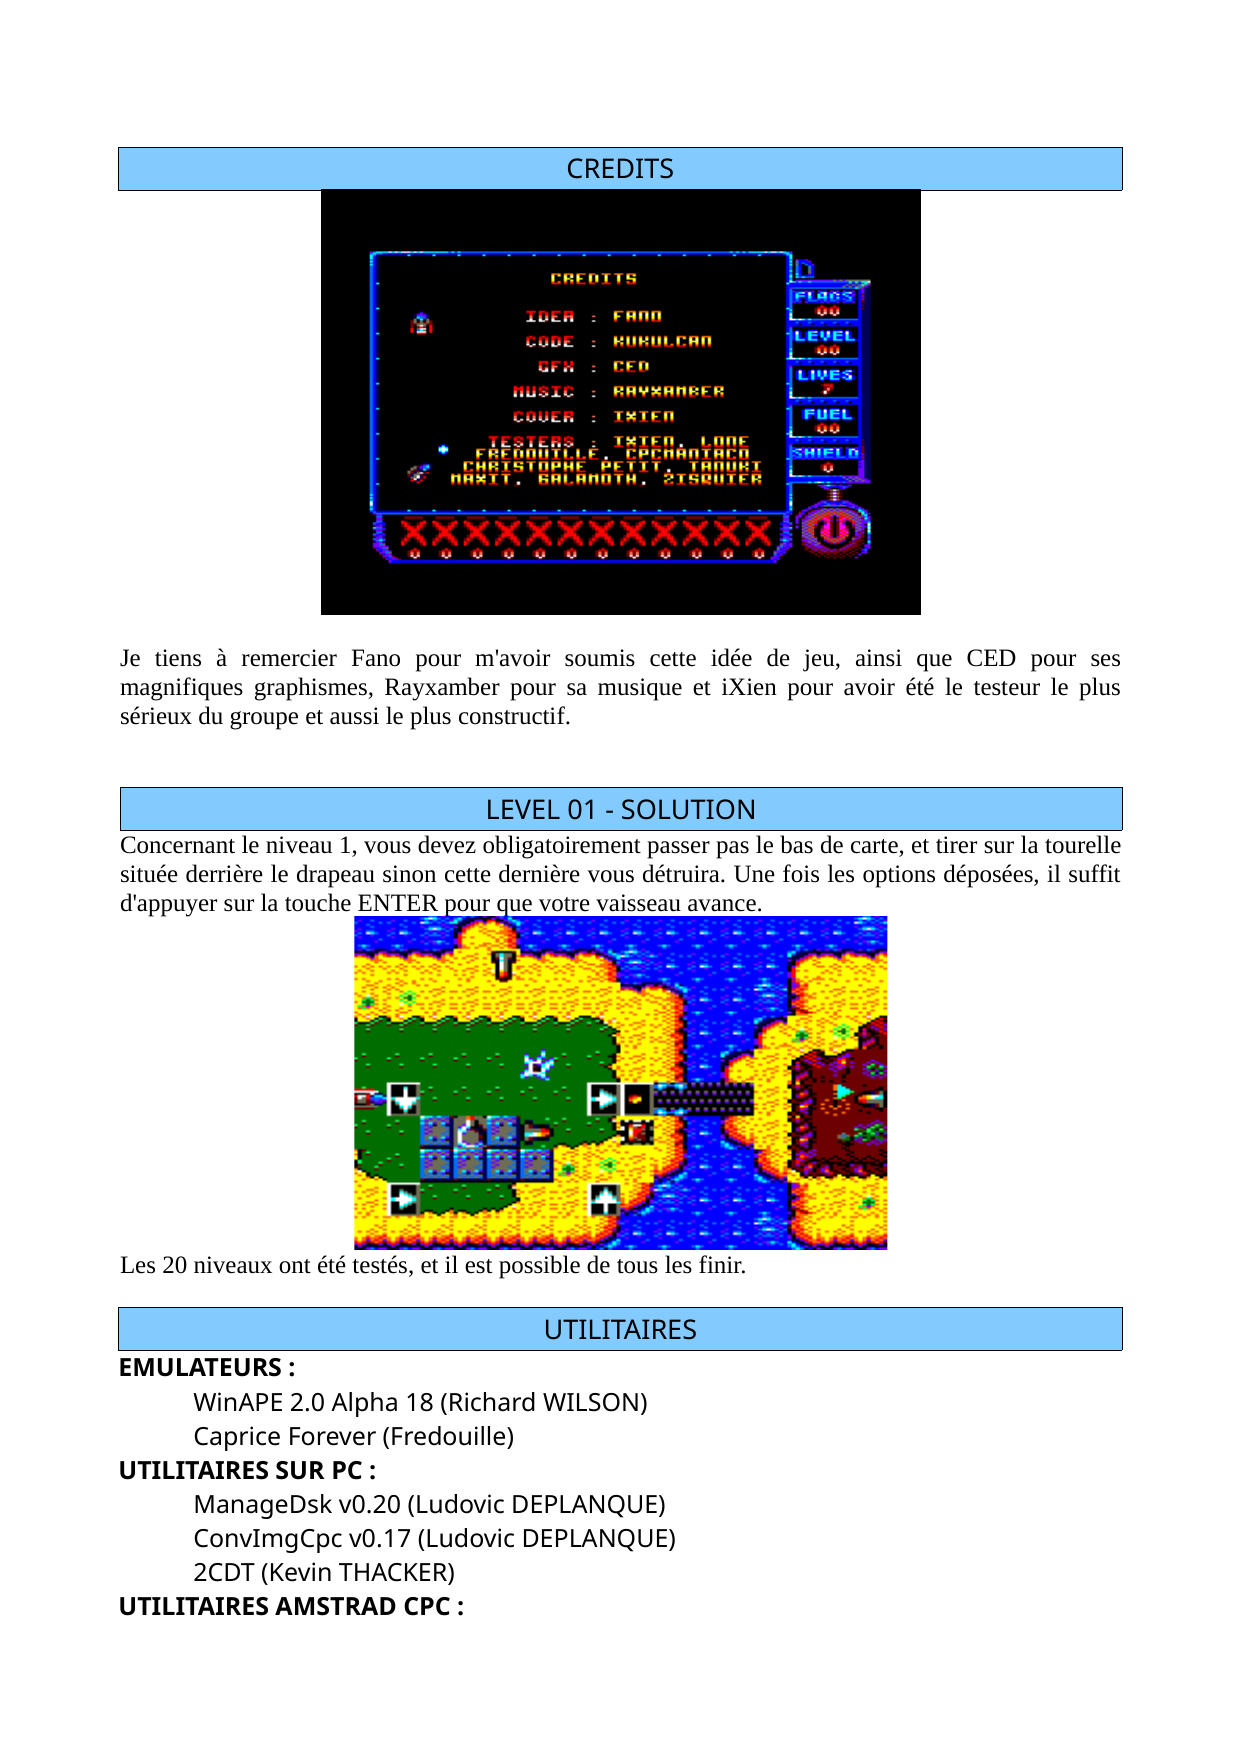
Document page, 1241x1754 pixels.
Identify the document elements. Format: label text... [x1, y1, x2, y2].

text CREDITS [119, 148, 1122, 190]
text ConvImgCpc v0.17 (Ludovic DEPLANQUE) [193, 1520, 1122, 1554]
picture [321, 191, 921, 615]
text UTILITAIRES SUR PC : [118, 1452, 1122, 1486]
text UTILITAIRES [119, 1308, 1122, 1350]
picture [354, 916, 888, 1250]
text UTILITAIRES AMSTRAD CPC : [118, 1588, 1122, 1623]
text EMULATEURS : [118, 1351, 1122, 1384]
text ManageDsk v0.20 (Ludovic DEPLANQUE) [193, 1486, 1122, 1520]
text Les 20 niveaux ont été testés, et il est possible de tous les finir. [120, 1250, 1122, 1278]
text Concernant le niveau 1, vous devez obligatoirement passer pas le bas de carte, et tirer sur la tourelle située derrière le drapeau sinon cette dernière vous détruira. Une fois les options déposées, il suffit d'appuyer sur la touche ENTER pour que votre vaisseau avance. [120, 831, 1122, 916]
text 2CDT (Kevin THACKER) [193, 1554, 1122, 1588]
text LEVEL 01 - SOLUTION [121, 788, 1122, 830]
text Je tiens à remercier Fano pour m'avoir soumis cette idée de jeu, ainsi que CED pour ses magnifiques graphismes, Rayxamber pour sa musique et iXien pour avoir été le testeur le plus sérieux du groupe et aussi le plus constructif. [120, 643, 1122, 730]
text Caprice Forever (Fredouille) [193, 1418, 1122, 1452]
text WinAPE 2.0 Alpha 18 (Richard WILSON) [193, 1384, 1122, 1418]
